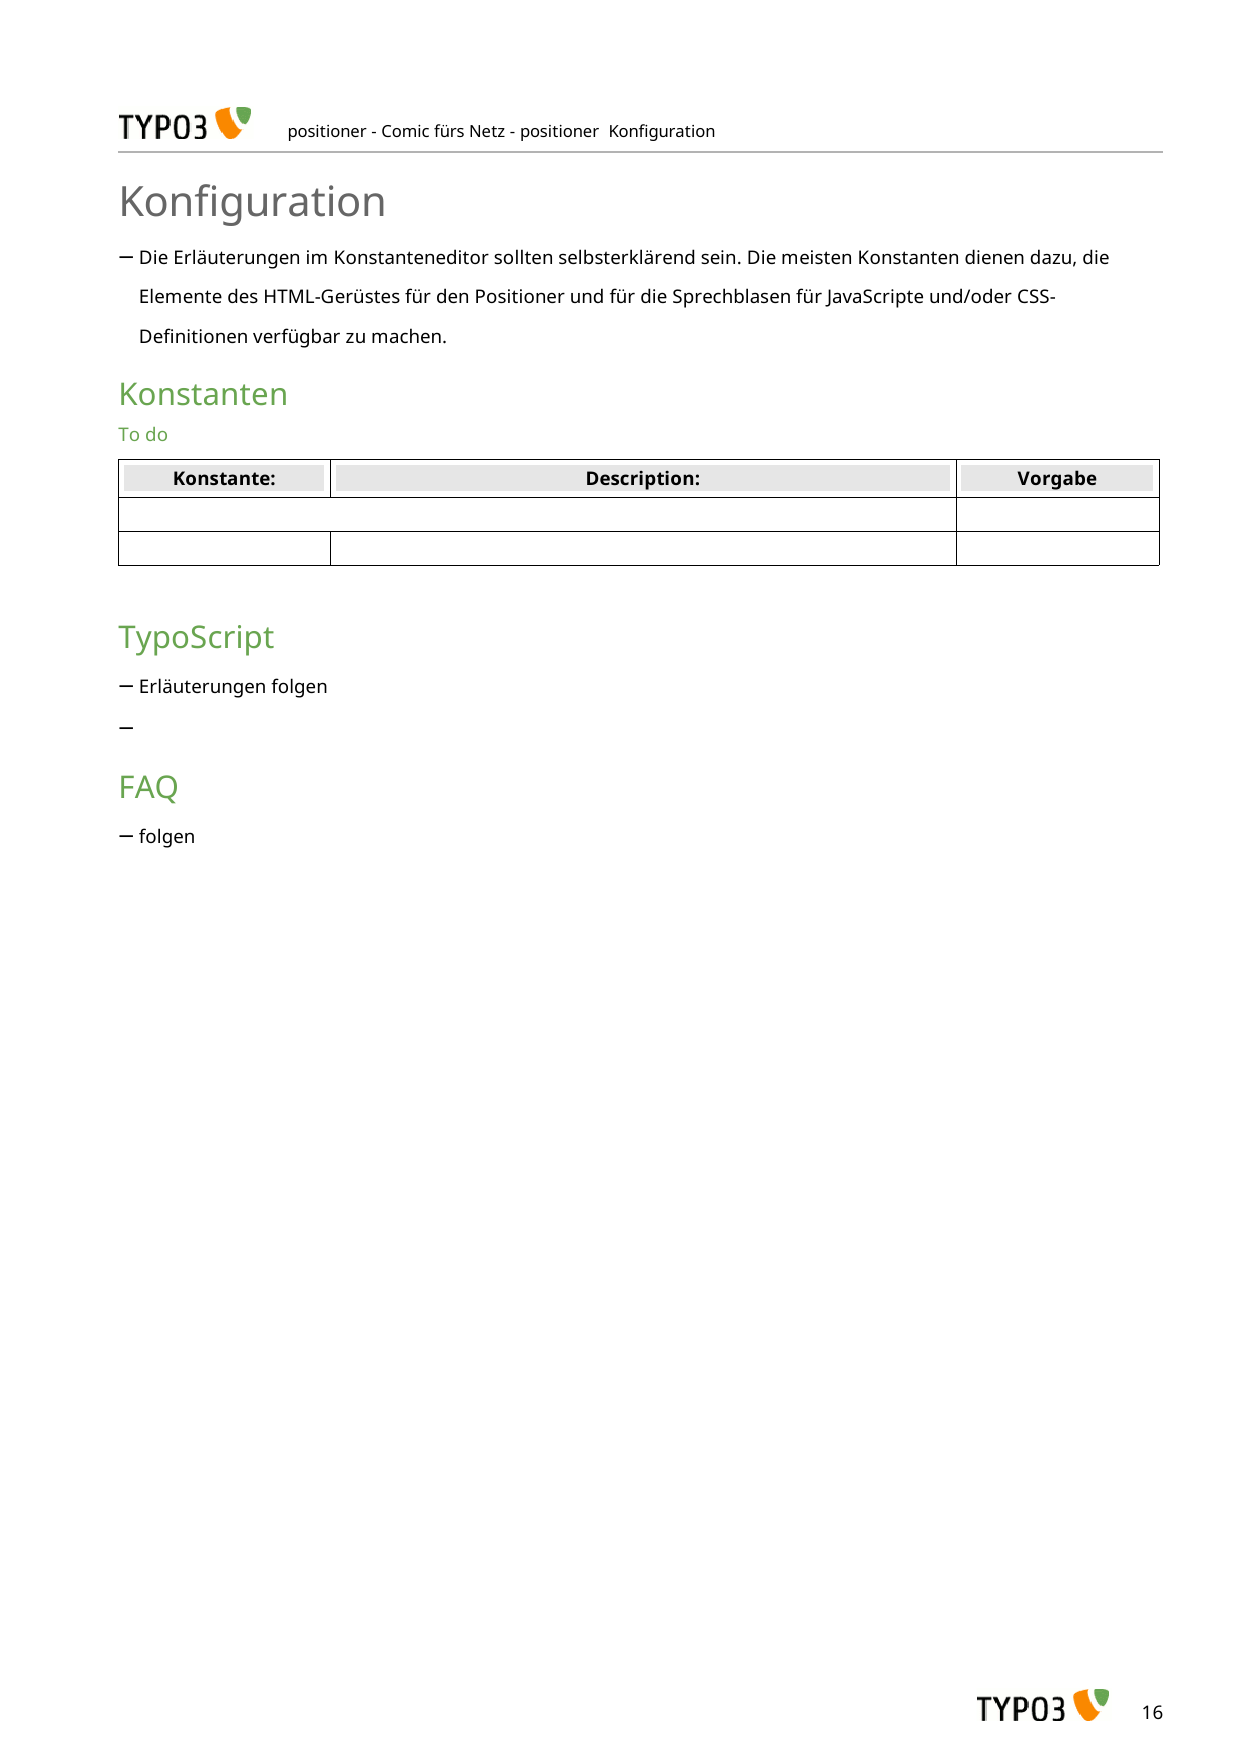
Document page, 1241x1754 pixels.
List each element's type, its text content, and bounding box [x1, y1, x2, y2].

table_cell [957, 532, 1159, 565]
subtitle TypoScript [118, 615, 1163, 657]
list folgen [118, 820, 1163, 849]
subtitle FAQ [118, 765, 1163, 807]
table_header Vorgabe [957, 460, 1159, 497]
list Die Erläuterungen im Konstanteneditor sollten selbsterklärend sein. Die meisten Konstanten dienen dazu, die Elemente des HTML-Gerüstes für den Positioner und für die Sprechblasen für JavaScripte und/oder CSS-Definitionen verfügbar zu machen. [118, 241, 1163, 348]
table_header Description: [331, 460, 956, 497]
list Erläuterungen folgen [118, 670, 1163, 699]
table_cell [957, 498, 1159, 531]
subtitle Konstanten [118, 372, 1163, 415]
picture [118, 106, 254, 139]
table_header Konstante: [119, 460, 330, 497]
table_cell [119, 532, 330, 565]
table_cell [119, 498, 956, 531]
text To do [118, 421, 1163, 447]
picture [976, 1688, 1112, 1721]
table_cell [331, 532, 956, 565]
subtitle Konfiguration [118, 172, 1163, 228]
